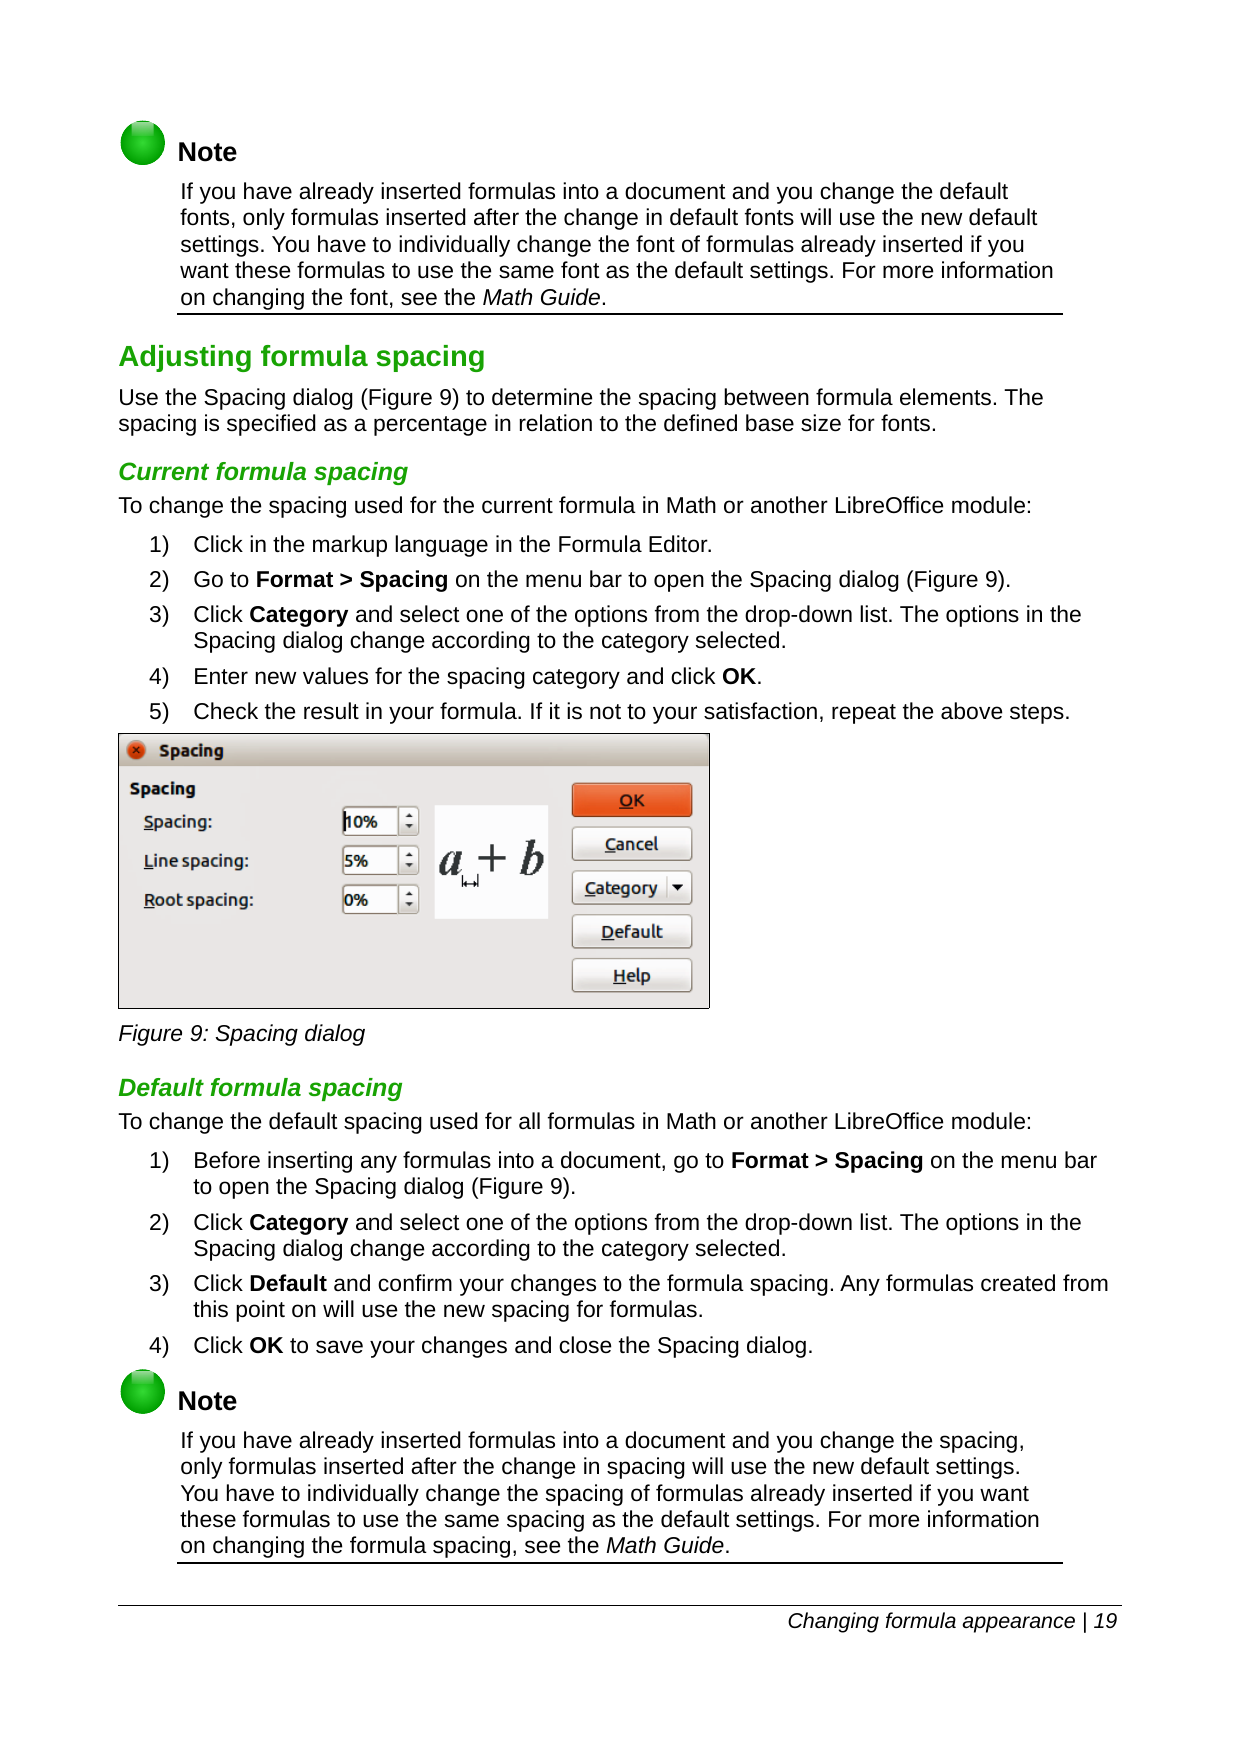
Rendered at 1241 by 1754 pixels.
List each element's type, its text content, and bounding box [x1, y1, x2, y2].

subtitle Default formula spacing [118, 1073, 1122, 1102]
picture [119, 734, 709, 1008]
text To change the default spacing used for all formulas in Math or another LibreOffice module: [118, 1108, 1122, 1134]
subtitle Note [118, 1367, 1122, 1416]
list Click OK to save your changes and close the Spacing dialog. [169, 1332, 1122, 1358]
text Figure 9: Spacing dialog [118, 1020, 709, 1046]
text Use the Spacing dialog (Figure 9) to determine the spacing between formula elements. The spacing is specified as a percentage in relation to the defined base size for fonts. [118, 384, 1122, 437]
list Go to Format > Spacing on the menu bar to open the Spacing dialog (Figure 9). [169, 566, 1122, 592]
list Click Category and select one of the options from the drop-down list. The options in the Spacing dialog change according to the category selected. [169, 601, 1122, 654]
subtitle Current formula spacing [118, 457, 1122, 486]
list Click Category and select one of the options from the drop-down list. The options in the Spacing dialog change according to the category selected. [169, 1208, 1122, 1261]
list Enter new values for the spacing category and click OK. [169, 663, 1122, 689]
text To change the spacing used for the current formula in Math or another LibreOffice module: [118, 492, 1122, 518]
list Before inserting any formulas into a document, go to Format > Spacing on the menu bar to open the Spacing dialog (Figure 9). [169, 1147, 1122, 1200]
text If you have already inserted formulas into a document and you change the default fonts, only formulas inserted after the change in default fonts will use the new default settings. You have to individually change the font of formulas already inserted if you want these formulas to use the same font as the default settings. For more information on changing the font, see the Math Guide. [177, 175, 1063, 313]
list Click Default and confirm your changes to the formula spacing. Any formulas created from this point on will use the new spacing for formulas. [169, 1270, 1122, 1323]
subtitle Note [118, 118, 1122, 167]
text If you have already inserted formulas into a document and you change the spacing, only formulas inserted after the change in spacing will use the new default settings. You have to individually change the spacing of formulas already inserted if you want these formulas to use the same spacing as the default settings. For more information on changing the formula spacing, see the Math Guide. [177, 1424, 1063, 1562]
list Click in the markup language in the Formula Editor. [169, 531, 1122, 557]
subtitle Adjusting formula spacing [118, 338, 1122, 372]
list Check the result in your formula. If it is not to your satisfaction, repeat the above steps. [169, 698, 1122, 724]
